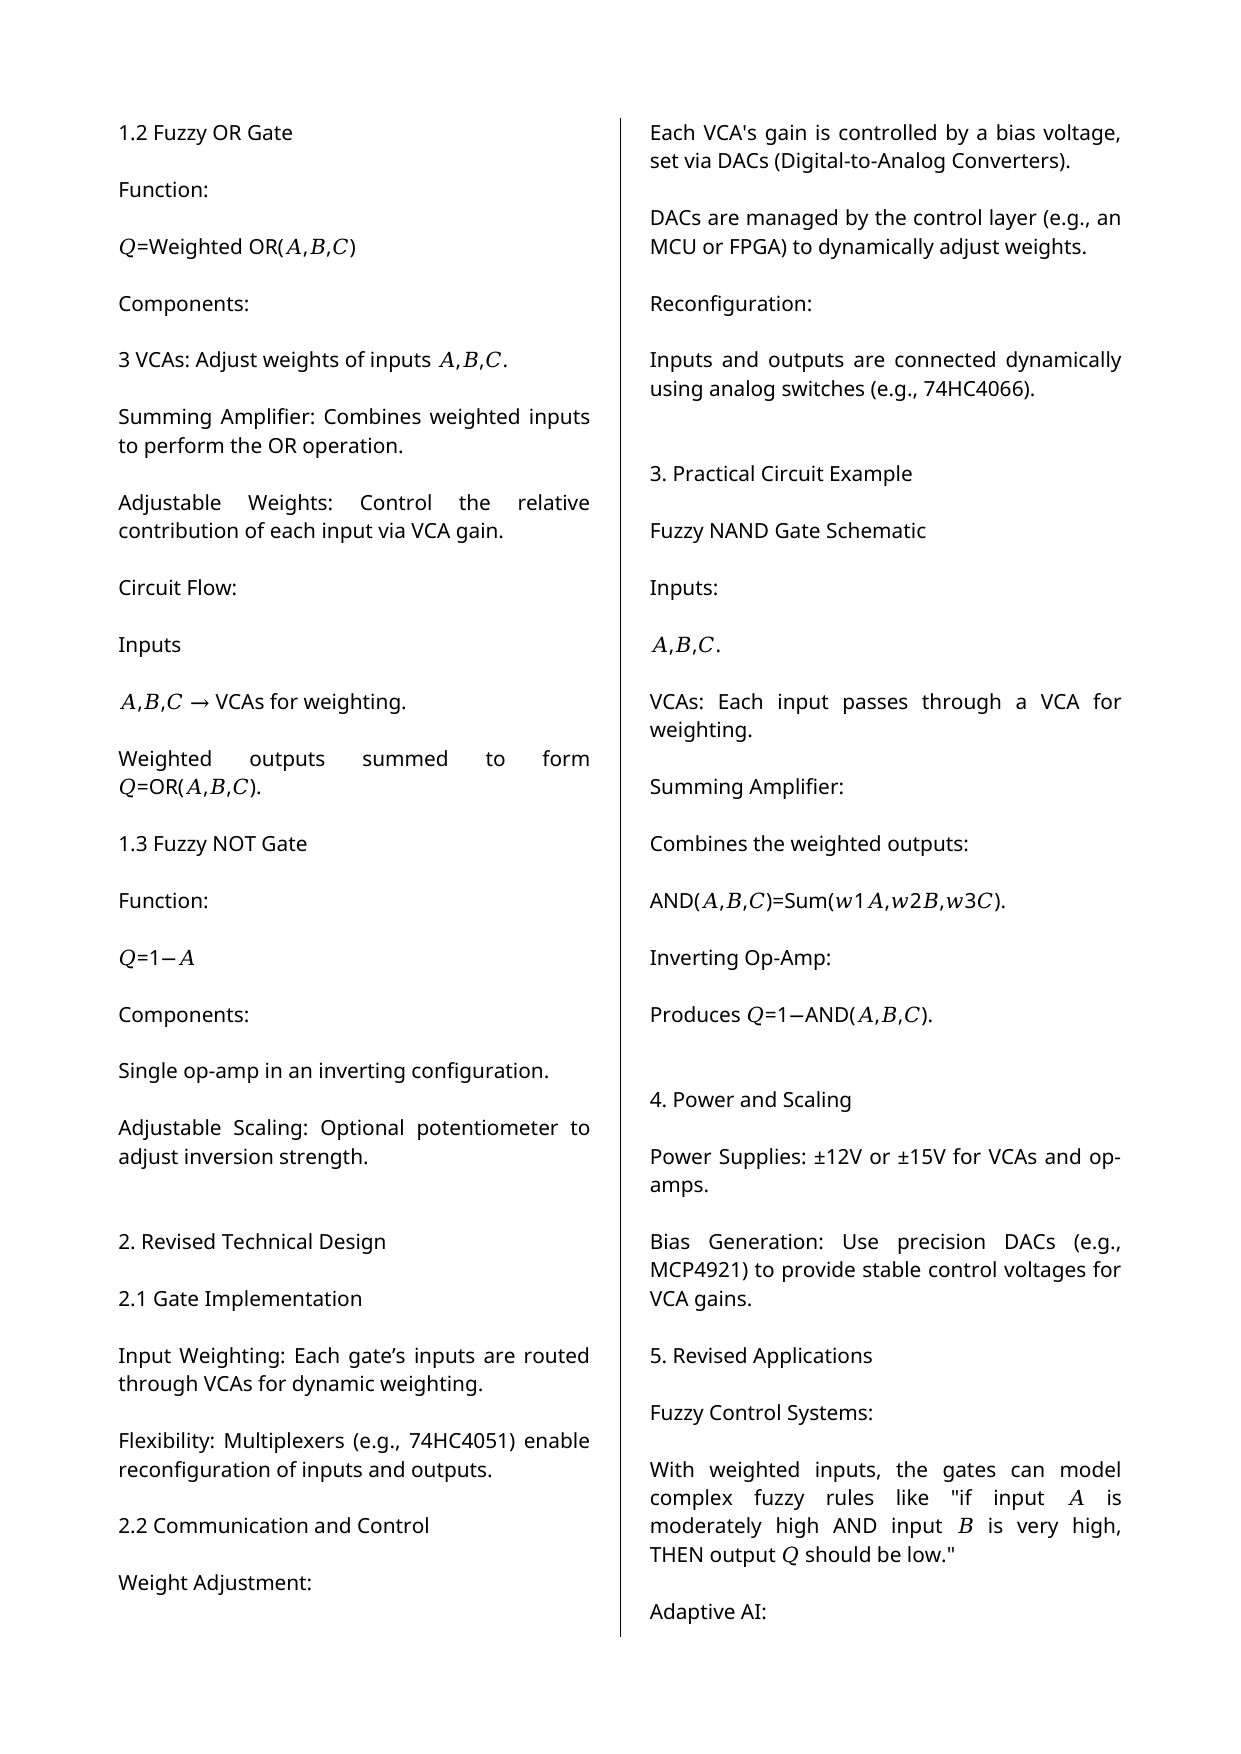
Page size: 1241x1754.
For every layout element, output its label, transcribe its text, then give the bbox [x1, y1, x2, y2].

text With weighted inputs, the gates can model complex fuzzy rules like "if input 𝐴 is moderately high AND input 𝐵 is very high, THEN output 𝑄 should be low." [649, 1455, 1122, 1568]
text Function: [118, 175, 591, 203]
text Bias Generation: Use precision DACs (e.g., MCP4921) to provide stable control voltages for VCA gains. [649, 1227, 1122, 1312]
text Weight Adjustment: [118, 1568, 591, 1597]
text Inverting Op-Amp: [649, 943, 1122, 971]
text 𝑄=1−𝐴 [118, 943, 591, 971]
text Components: [118, 289, 591, 317]
text 1.3 Fuzzy NOT Gate [118, 829, 591, 857]
text Input Weighting: Each gate’s inputs are routed through VCAs for dynamic weighting. [118, 1341, 591, 1398]
text Inputs: [649, 573, 1122, 602]
text DACs are managed by the control layer (e.g., an MCU or FPGA) to dynamically adjust weights. [649, 203, 1122, 260]
text Circuit Flow: [118, 573, 591, 602]
text Single op-amp in an inverting configuration. [118, 1057, 591, 1085]
text Inputs and outputs are connected dynamically using analog switches (e.g., 74HC4066). [649, 346, 1122, 402]
text Fuzzy NAND Gate Schematic [649, 516, 1122, 545]
text VCAs: Each input passes through a VCA for weighting. [649, 687, 1122, 744]
text 2. Revised Technical Design [118, 1227, 591, 1256]
text Produces 𝑄=1−AND(𝐴,𝐵,𝐶). [649, 1000, 1122, 1028]
text 4. Power and Scaling [649, 1085, 1122, 1113]
text Inputs [118, 630, 591, 658]
text 𝑄=Weighted OR(𝐴,𝐵,𝐶) [118, 232, 591, 260]
text Combines the weighted outputs: [649, 829, 1122, 857]
text Each VCA's gain is controlled by a bias voltage, set via DACs (Digital-to-Analog Converters). [649, 118, 1122, 175]
text AND(𝐴,𝐵,𝐶)=Sum(𝑤1𝐴,𝑤2𝐵,𝑤3𝐶). [649, 886, 1122, 914]
text Summing Amplifier: [649, 772, 1122, 801]
text 1.2 Fuzzy OR Gate [118, 118, 591, 147]
text 5. Revised Applications [649, 1341, 1122, 1369]
text Reconfiguration: [649, 289, 1122, 317]
text Adjustable Weights: Control the relative contribution of each input via VCA gain. [118, 488, 591, 545]
text 3. Practical Circuit Example [649, 459, 1122, 488]
text Power Supplies: ±12V or ±15V for VCAs and op-amps. [649, 1142, 1122, 1199]
text 2.2 Communication and Control [118, 1512, 591, 1540]
text 𝐴,𝐵,𝐶. [649, 630, 1122, 658]
text Components: [118, 1000, 591, 1028]
text Adaptive AI: [649, 1597, 1122, 1625]
text 𝐴,𝐵,𝐶 → VCAs for weighting. [118, 687, 591, 715]
text Summing Amplifier: Combines weighted inputs to perform the OR operation. [118, 402, 591, 459]
text Function: [118, 886, 591, 914]
text Weighted outputs summed to form 𝑄=OR(𝐴,𝐵,𝐶). [118, 744, 591, 801]
text 3 VCAs: Adjust weights of inputs 𝐴,𝐵,𝐶. [118, 346, 591, 374]
text 2.1 Gate Implementation [118, 1284, 591, 1312]
text Adjustable Scaling: Optional potentiometer to adjust inversion strength. [118, 1113, 591, 1170]
text Fuzzy Control Systems: [649, 1398, 1122, 1426]
text Flexibility: Multiplexers (e.g., 74HC4051) enable reconfiguration of inputs and outputs. [118, 1426, 591, 1483]
